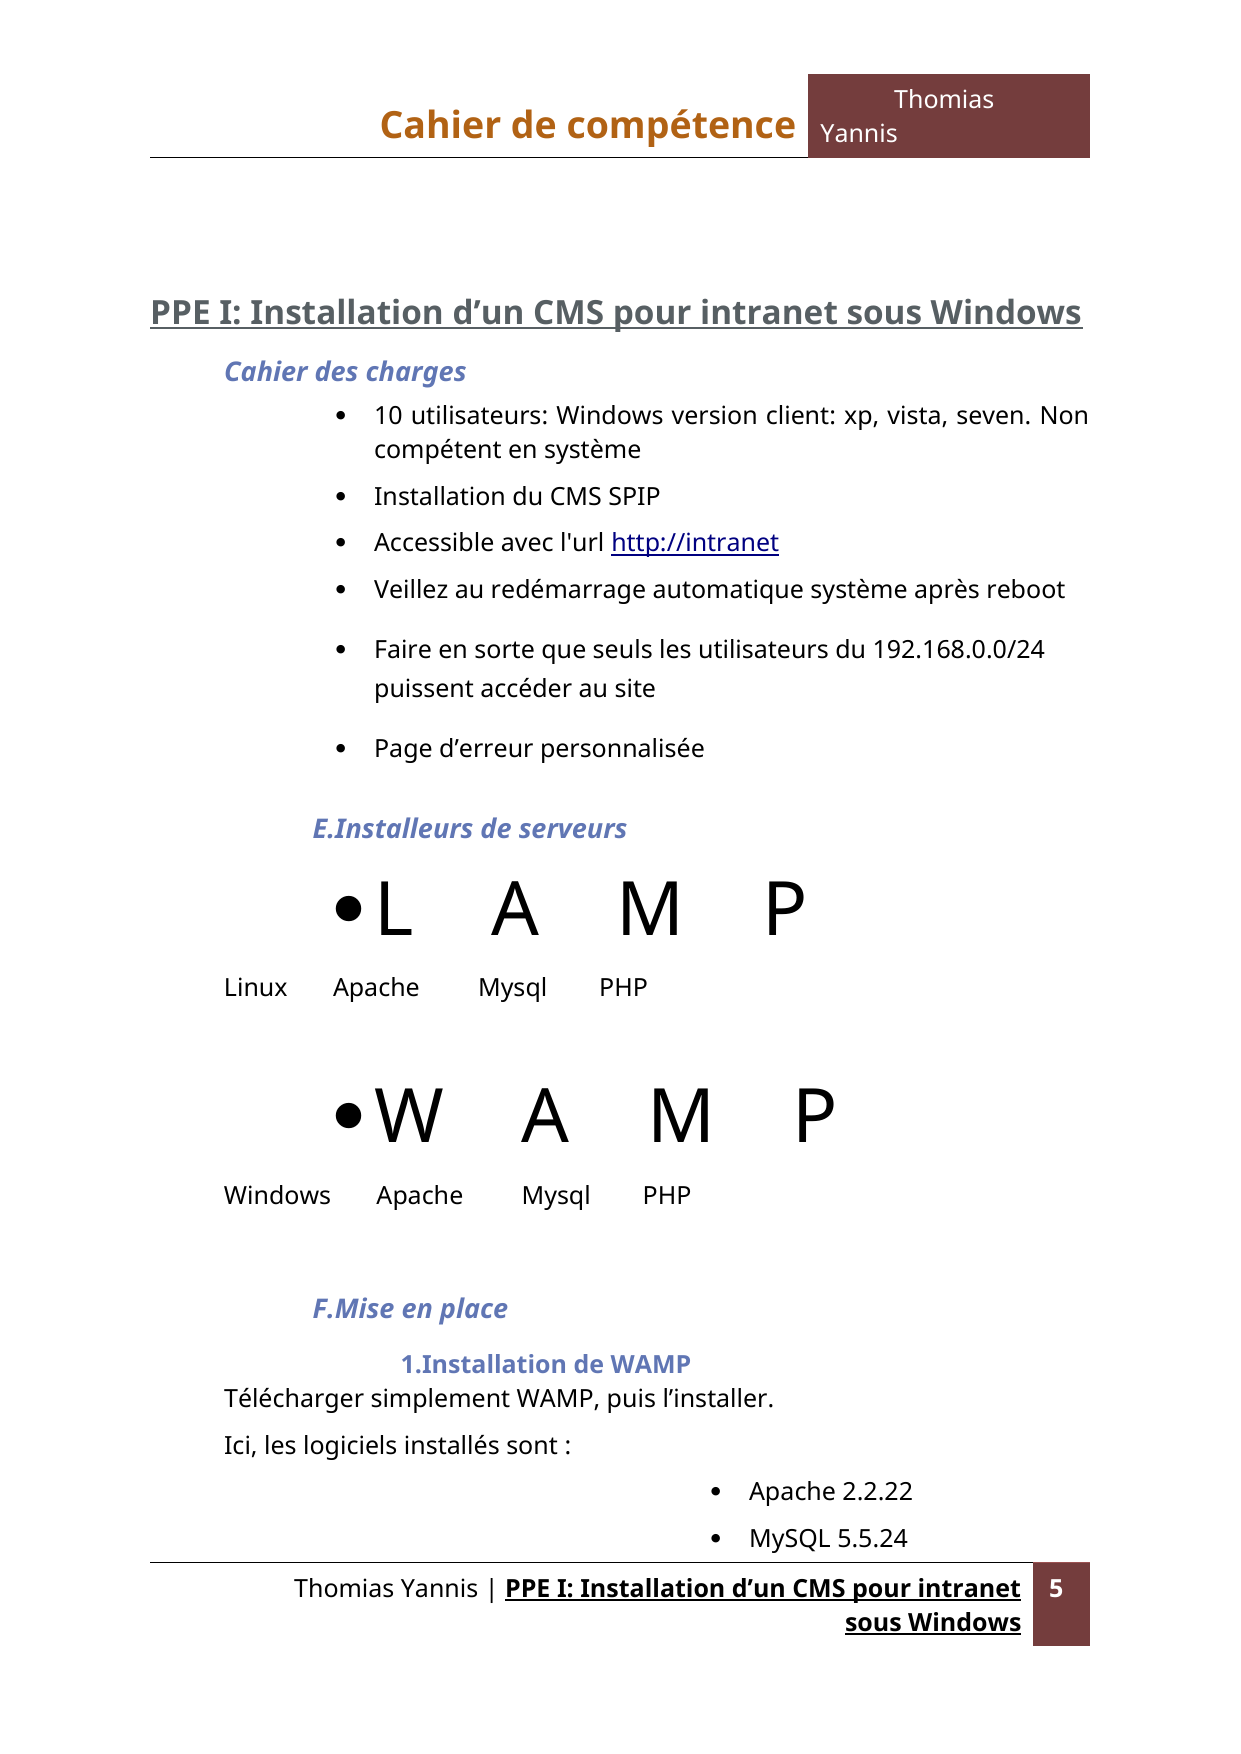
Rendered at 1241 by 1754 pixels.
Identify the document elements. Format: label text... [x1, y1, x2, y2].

list Installation du CMS SPIP [336, 478, 1090, 513]
text Télécharger simplement WAMP, puis l’installer. [150, 1381, 1090, 1415]
list MySQL 5.5.24 [711, 1521, 1090, 1555]
subtitle Installation de WAMP [250, 1347, 1090, 1381]
list Veillez au redémarrage automatique système après reboot [336, 572, 1090, 606]
subtitle Mise en place [150, 1289, 1090, 1326]
list L A M P [336, 855, 1090, 957]
subtitle Installeurs de serveurs [150, 809, 1090, 846]
subtitle Cahier des charges [150, 353, 1090, 389]
list Page d’erreur personnalisée [336, 731, 1090, 765]
list Accessible avec l'url http://intranet [336, 525, 1090, 559]
list W A M P [336, 1063, 1090, 1165]
list 10 utilisateurs: Windows version client: xp, vista, seven. Non compétent en système [336, 398, 1090, 466]
list Apache 2.2.22 [711, 1474, 1090, 1508]
subtitle PPE I: Installation d’un CMS pour intranet sous Windows [150, 288, 1090, 334]
text Windows Apache Mysql PHP [224, 1177, 1090, 1211]
text Linux Apache Mysql PHP [224, 969, 1090, 1003]
list Faire en sorte que seuls les utilisateurs du 192.168.0.0/24 puissent accéder au site [336, 632, 1090, 705]
text Ici, les logiciels installés sont : [150, 1427, 1090, 1462]
